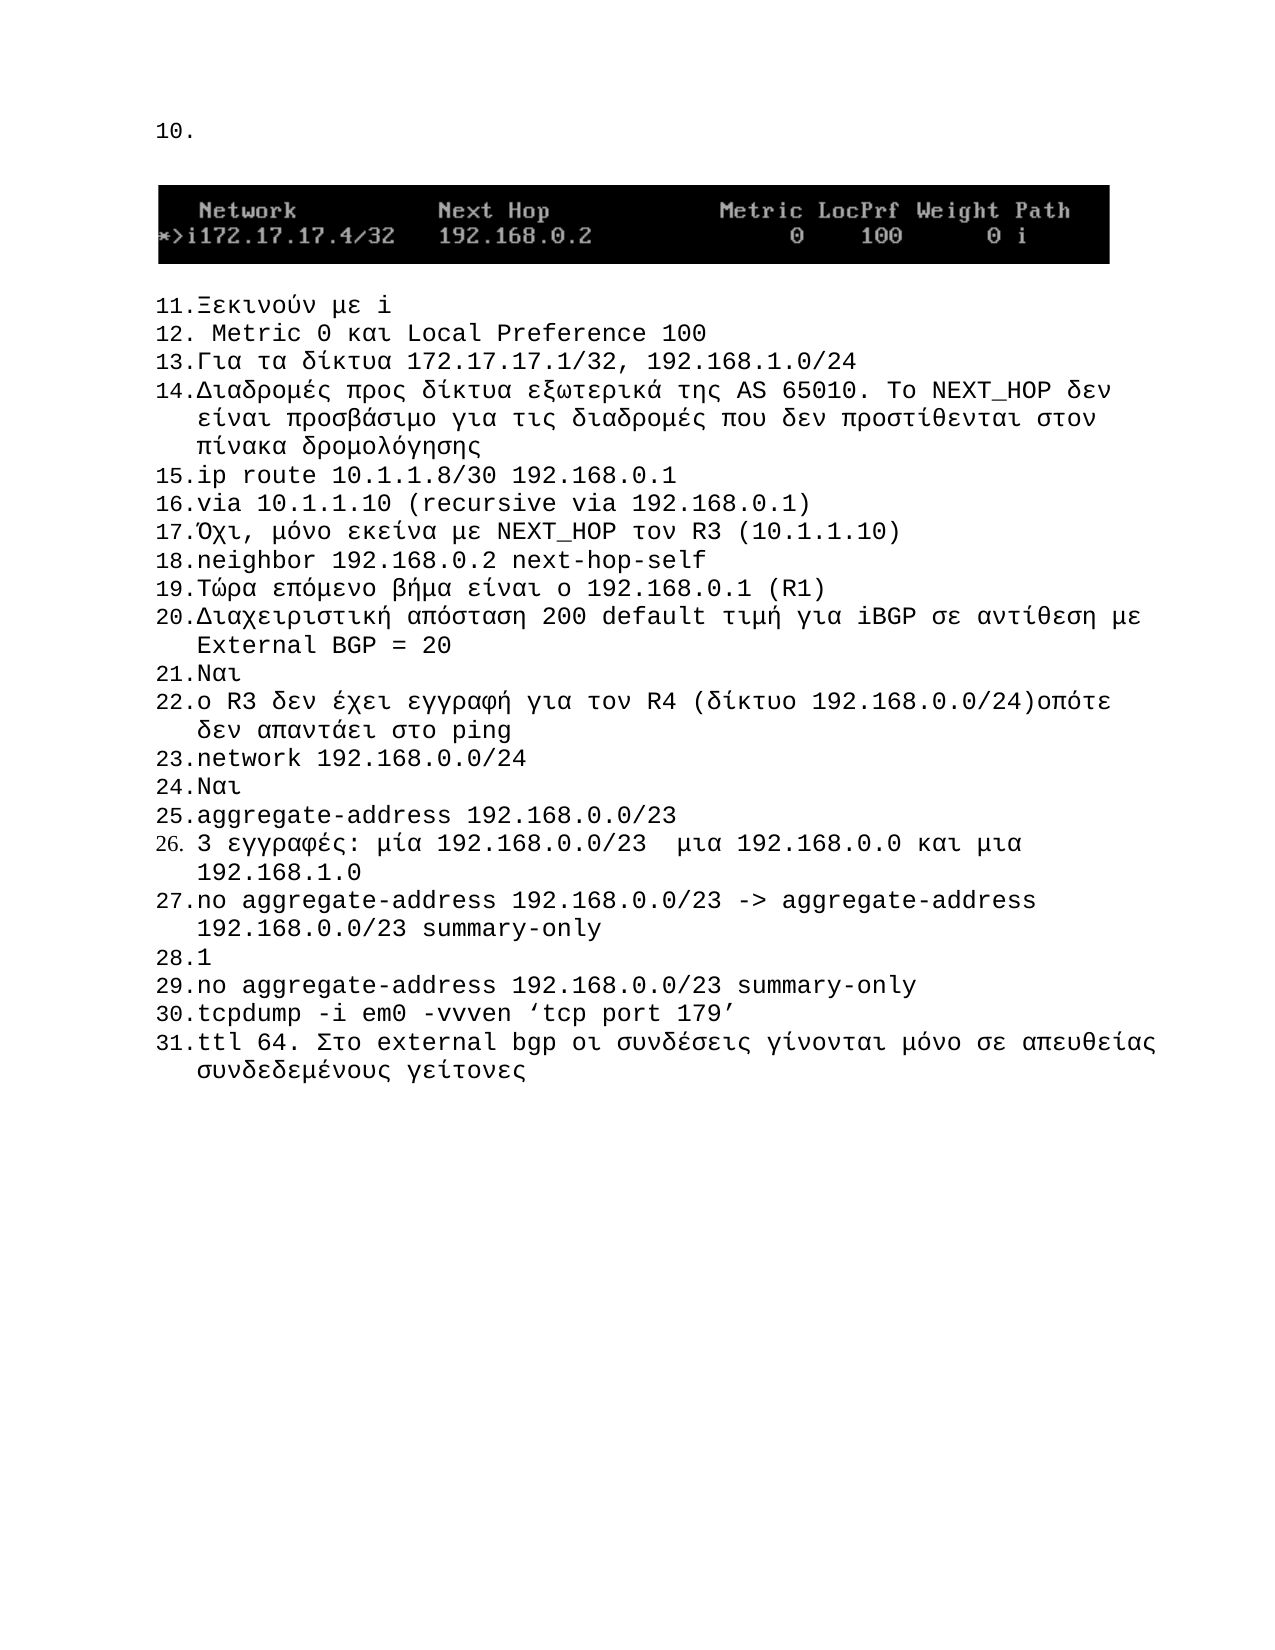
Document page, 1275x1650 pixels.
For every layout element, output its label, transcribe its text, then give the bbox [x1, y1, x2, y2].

list Διαδρομές προς δίκτυα εξωτερικά της AS 65010. Το NEXT_HOP δεν είναι προσβάσιμο για τις διαδρομές που δεν προστίθενται στον πίνακα δρομολόγησης [155, 377, 1157, 462]
list 1 [155, 944, 1157, 973]
list ip route 10.1.1.8/30 192.168.0.1 [155, 462, 1157, 491]
list no aggregate-address 192.168.0.0/23 summary-only [155, 973, 1157, 1001]
list Metric 0 και Local Preference 100 [155, 321, 1157, 349]
list aggregate-address 192.168.0.0/23 [155, 802, 1157, 831]
list Ξεκινούν με i [155, 292, 1157, 321]
list ttl 64. Στο external bgp οι συνδέσεις γίνονται μόνο σε απευθείας συνδεδεμένους γείτονες [155, 1029, 1157, 1086]
list Όχι, μόνο εκείνα με NEXT_HOP τον R3 (10.1.1.10) [155, 519, 1157, 547]
list Ναι [155, 661, 1157, 689]
list Για τα δίκτυα 172.17.17.1/32, 192.168.1.0/24 [155, 349, 1157, 377]
list neighbor 192.168.0.2 next-hop-self [155, 547, 1157, 576]
list 3 εγγραφές: μία 192.168.0.0/23 μια 192.168.0.0 και μια 192.168.1.0 [155, 831, 1157, 888]
list tcpdump -i em0 -vvven ‘tcp port 179’ [155, 1001, 1157, 1029]
list Διαχειριστική απόσταση 200 default τιμή για iBGP σε αντίθεση με External BGP = 20 [155, 604, 1157, 661]
list Τώρα επόμενο βήμα είναι ο 192.168.0.1 (R1) [155, 576, 1157, 604]
list Ναι [155, 774, 1157, 802]
list ο R3 δεν έχει εγγραφή για τον R4 (δίκτυο 192.168.0.0/24)οπότε δεν απαντάει στο ping [155, 689, 1157, 746]
list network 192.168.0.0/24 [155, 746, 1157, 774]
list no aggregate-address 192.168.0.0/23 -> aggregate-address 192.168.0.0/23 summary-only [155, 888, 1157, 944]
list via 10.1.1.10 (recursive via 192.168.0.1) [155, 491, 1157, 519]
picture [158, 185, 1110, 264]
